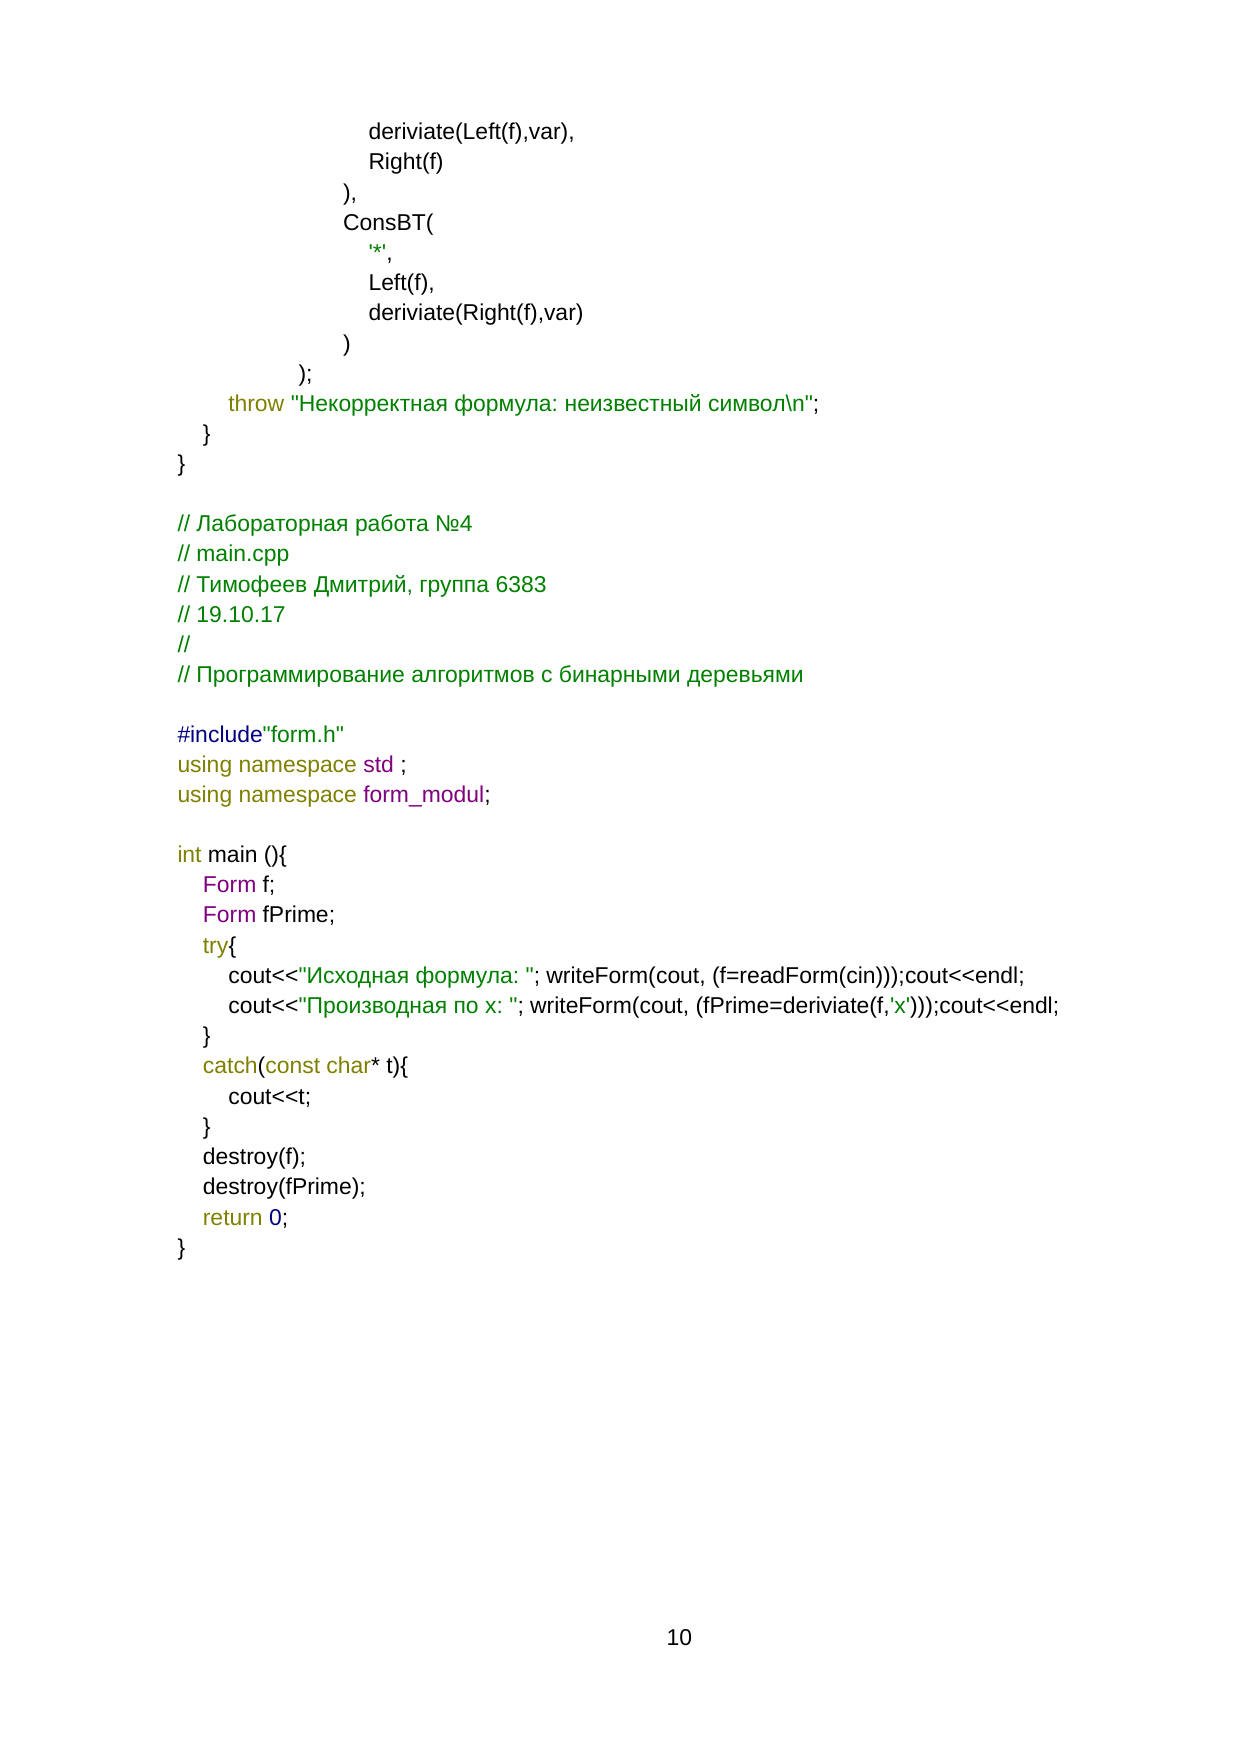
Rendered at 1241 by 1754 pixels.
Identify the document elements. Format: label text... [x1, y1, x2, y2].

text cout<<"Исходная формула: "; writeForm(cout, (f=readForm(cin)));cout<<endl; [177, 962, 1181, 988]
text using namespace form_modul; [177, 781, 1181, 808]
text Form f; [177, 871, 1181, 897]
text // Программирование алгоритмов с бинарными деревьями [177, 661, 1181, 687]
text } [177, 1113, 1181, 1139]
text ), [177, 178, 1181, 205]
text cout<<"Производная по х: "; writeForm(cout, (fPrime=deriviate(f,'x')));cout<<endl; [177, 992, 1181, 1018]
text #include"form.h" [177, 721, 1181, 747]
text // main.cpp [177, 540, 1181, 567]
text Right(f) [177, 148, 1181, 175]
text Form fPrime; [177, 901, 1181, 928]
text // Тимофеев Дмитрий, группа 6383 [177, 571, 1181, 597]
text return 0; [177, 1203, 1181, 1230]
text catch(const char* t){ [177, 1052, 1181, 1079]
text using namespace std ; [177, 751, 1181, 777]
text Left(f), [177, 269, 1181, 296]
text destroy(fPrime); [177, 1173, 1181, 1199]
text '*', [177, 239, 1181, 265]
text deriviate(Left(f),var), [177, 118, 1181, 144]
text deriviate(Right(f),var) [177, 299, 1181, 326]
text cout<<t; [177, 1083, 1181, 1109]
text } [177, 1234, 1181, 1260]
text } [177, 450, 1181, 477]
text ); [177, 360, 1181, 386]
text throw "Некорректная формула: неизвестный символ\n"; [177, 390, 1181, 416]
text } [177, 420, 1181, 447]
text // 19.10.17 [177, 601, 1181, 627]
text // [177, 631, 1181, 657]
text ConsBT( [177, 209, 1181, 235]
text ) [177, 329, 1181, 356]
text destroy(f); [177, 1143, 1181, 1169]
text int main (){ [177, 841, 1181, 867]
text // Лабораторная работа №4 [177, 510, 1181, 536]
text try{ [177, 932, 1181, 958]
text } [177, 1022, 1181, 1048]
